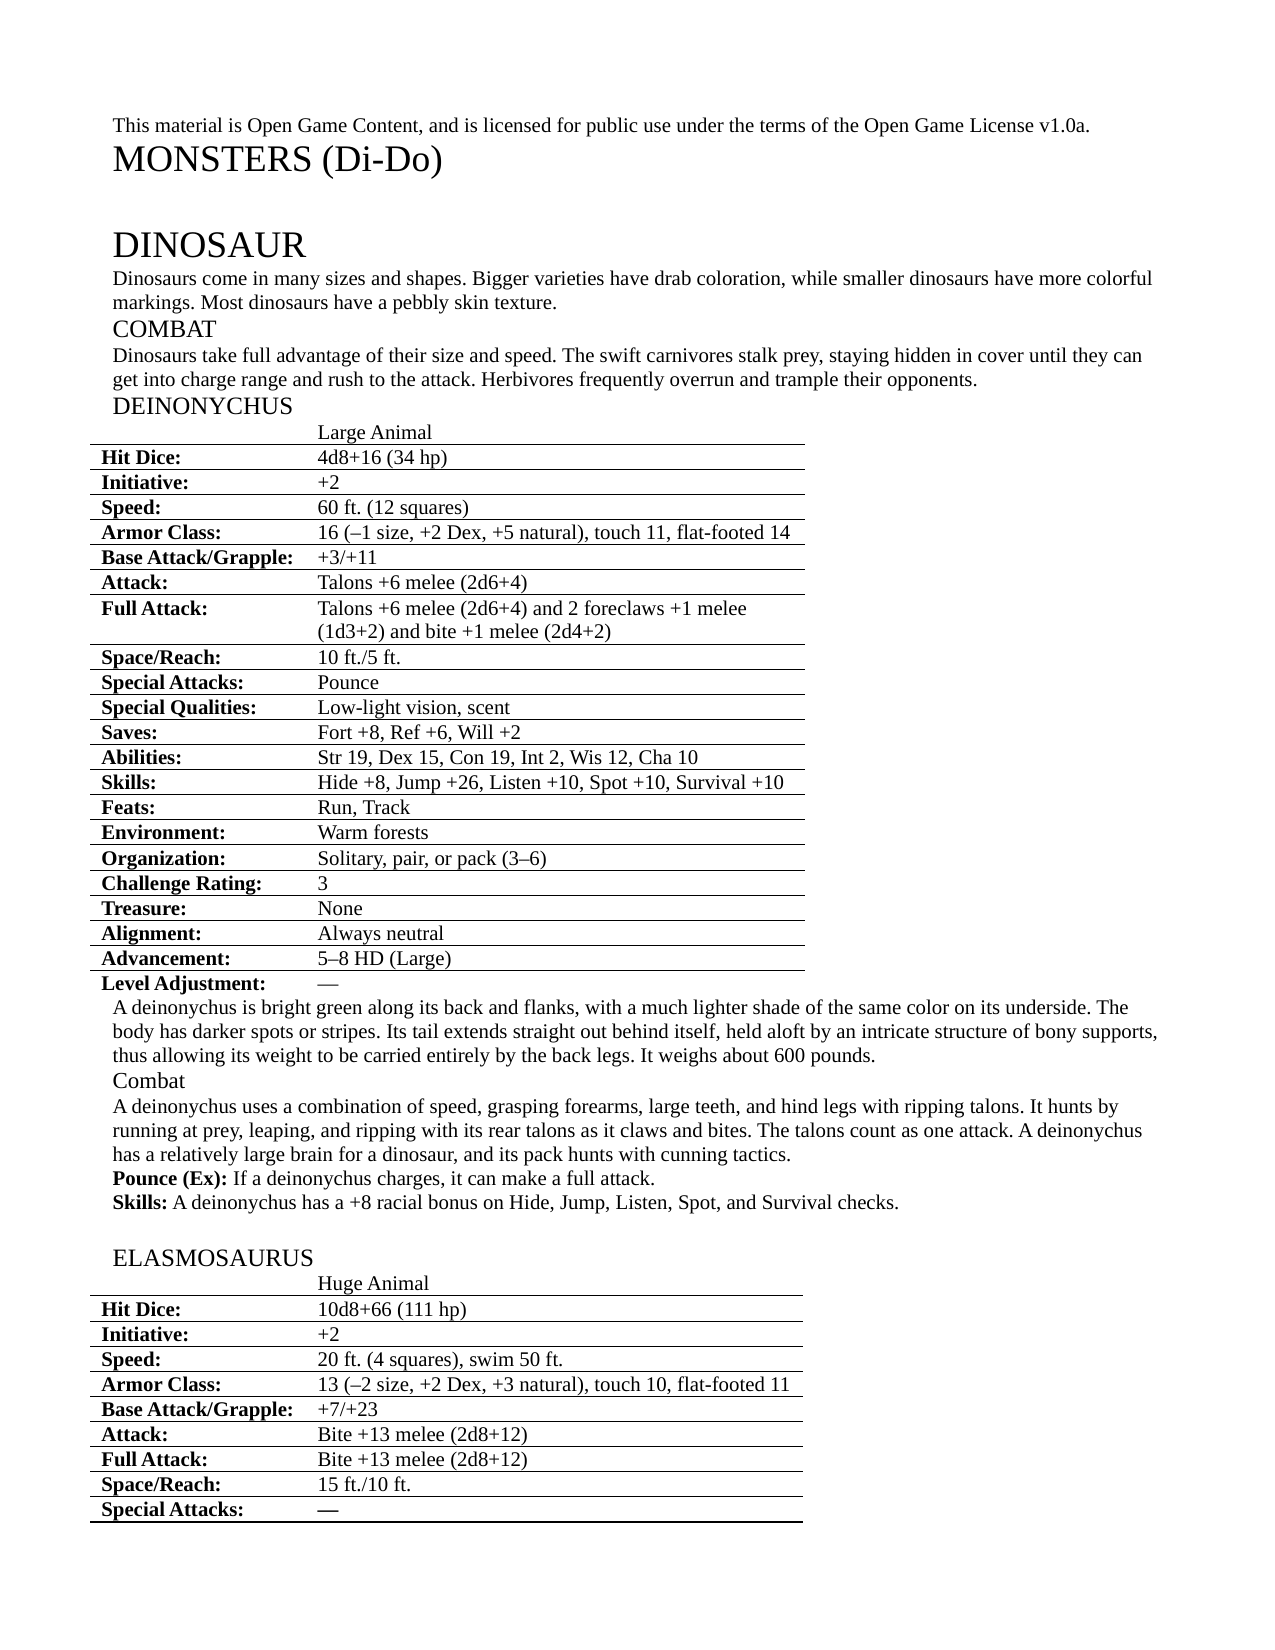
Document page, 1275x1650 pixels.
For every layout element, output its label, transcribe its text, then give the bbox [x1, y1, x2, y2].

table_cell Special Attacks: [90, 1497, 306, 1521]
table_cell Initiative: [90, 470, 306, 494]
table_cell +3/+11 [306, 545, 805, 569]
table_cell 4d8+16 (34 hp) [306, 445, 805, 469]
table_cell Str 19, Dex 15, Con 19, Int 2, Wis 12, Cha 10 [306, 745, 805, 769]
table_cell Abilities: [90, 745, 306, 769]
table_cell 13 (–2 size, +2 Dex, +3 natural), touch 10, flat-footed 11 [306, 1372, 802, 1396]
text Dinosaurs take full advantage of their size and speed. The swift carnivores stalk prey, staying hidden in cover until they can get into charge range and rush to the attack. Herbivores frequently overrun and trample their opponents. [112, 343, 1162, 391]
table_cell Level Adjustment: [90, 971, 306, 995]
table_cell Warm forests [306, 820, 805, 844]
text Pounce (Ex): If a deinonychus charges, it can make a full attack. [112, 1166, 1162, 1190]
table_cell Full Attack: [90, 595, 306, 643]
text Skills: A deinonychus has a +8 racial bonus on Hide, Jump, Listen, Spot, and Survival checks. [112, 1190, 1162, 1214]
text Combat [112, 1067, 1162, 1093]
table_cell Armor Class: [90, 1372, 306, 1396]
table_cell 60 ft. (12 squares) [306, 495, 805, 519]
table_header [90, 1271, 306, 1295]
table_cell Pounce [306, 670, 805, 694]
table_cell Attack: [90, 570, 306, 594]
table_header Large Animal [306, 420, 805, 444]
table_cell Initiative: [90, 1322, 306, 1346]
table_cell Space/Reach: [90, 645, 306, 669]
table_cell Organization: [90, 845, 306, 869]
table_cell Feats: [90, 795, 306, 819]
table_cell Alignment: [90, 921, 306, 945]
table_cell Speed: [90, 495, 306, 519]
table_cell Hit Dice: [90, 445, 306, 469]
text MONSTERS (Di-Do) [112, 137, 1162, 180]
text Dinosaurs come in many sizes and shapes. Bigger varieties have drab coloration, while smaller dinosaurs have more colorful markings. Most dinosaurs have a pebbly skin texture. [112, 266, 1162, 314]
table_cell 5–8 HD (Large) [306, 946, 805, 970]
table_cell 15 ft./10 ft. [306, 1472, 802, 1496]
table_cell +2 [306, 470, 805, 494]
table_header Huge Animal [306, 1271, 802, 1295]
table_cell +7/+23 [306, 1397, 802, 1421]
table_cell 20 ft. (4 squares), swim 50 ft. [306, 1347, 802, 1371]
table_cell Saves: [90, 720, 306, 744]
table_cell Hide +8, Jump +26, Listen +10, Spot +10, Survival +10 [306, 770, 805, 794]
table_cell Skills: [90, 770, 306, 794]
table_cell Challenge Rating: [90, 871, 306, 894]
table_cell Bite +13 melee (2d8+12) [306, 1447, 802, 1471]
text DEINONYCHUS [112, 391, 1162, 420]
table_cell +2 [306, 1322, 802, 1346]
table_cell Hit Dice: [90, 1296, 306, 1321]
table_cell Special Attacks: [90, 670, 306, 694]
table_cell Space/Reach: [90, 1472, 306, 1496]
table_cell Bite +13 melee (2d8+12) [306, 1422, 802, 1446]
table_cell Fort +8, Ref +6, Will +2 [306, 720, 805, 744]
text COMBAT [112, 314, 1162, 343]
table_cell Talons +6 melee (2d6+4) and 2 foreclaws +1 melee (1d3+2) and bite +1 melee (2d4+2) [306, 595, 805, 643]
table_cell Base Attack/Grapple: [90, 545, 306, 569]
table_cell 10 ft./5 ft. [306, 645, 805, 669]
table_cell Base Attack/Grapple: [90, 1397, 306, 1421]
table_cell Treasure: [90, 896, 306, 920]
table_cell Special Qualities: [90, 695, 306, 719]
table_cell Low-light vision, scent [306, 695, 805, 719]
table_cell Run, Track [306, 795, 805, 819]
table_cell Attack: [90, 1422, 306, 1446]
table_cell Environment: [90, 820, 306, 844]
text ELASMOSAURUS [112, 1243, 1162, 1271]
text A deinonychus is bright green along its back and flanks, with a much lighter shade of the same color on its underside. The body has darker spots or stripes. Its tail extends straight out behind itself, held aloft by an intricate structure of bony supports, thus allowing its weight to be carried entirely by the back legs. It weighs about 600 pounds. [112, 995, 1162, 1067]
table_cell — [306, 971, 805, 995]
table_cell Advancement: [90, 946, 306, 970]
table_cell Speed: [90, 1347, 306, 1371]
text A deinonychus uses a combination of speed, grasping forearms, large teeth, and hind legs with ripping talons. It hunts by running at prey, leaping, and ripping with its rear talons as it claws and bites. The talons count as one attack. A deinonychus has a relatively large brain for a dinosaur, and its pack hunts with cunning tactics. [112, 1093, 1162, 1166]
table_header [90, 420, 306, 444]
table_cell 3 [306, 871, 805, 894]
table_cell 10d8+66 (111 hp) [306, 1296, 802, 1321]
table_cell None [306, 896, 805, 920]
table_cell Full Attack: [90, 1447, 306, 1471]
table_cell Talons +6 melee (2d6+4) [306, 570, 805, 594]
text This material is Open Game Content, and is licensed for public use under the terms of the Open Game License v1.0a. [112, 112, 1162, 137]
table_cell 16 (–1 size, +2 Dex, +5 natural), touch 11, flat-footed 14 [306, 520, 805, 544]
table_cell Solitary, pair, or pack (3–6) [306, 845, 805, 869]
table_cell — [306, 1497, 802, 1521]
table_cell Armor Class: [90, 520, 306, 544]
text DINOSAUR [112, 223, 1162, 266]
table_cell Always neutral [306, 921, 805, 945]
